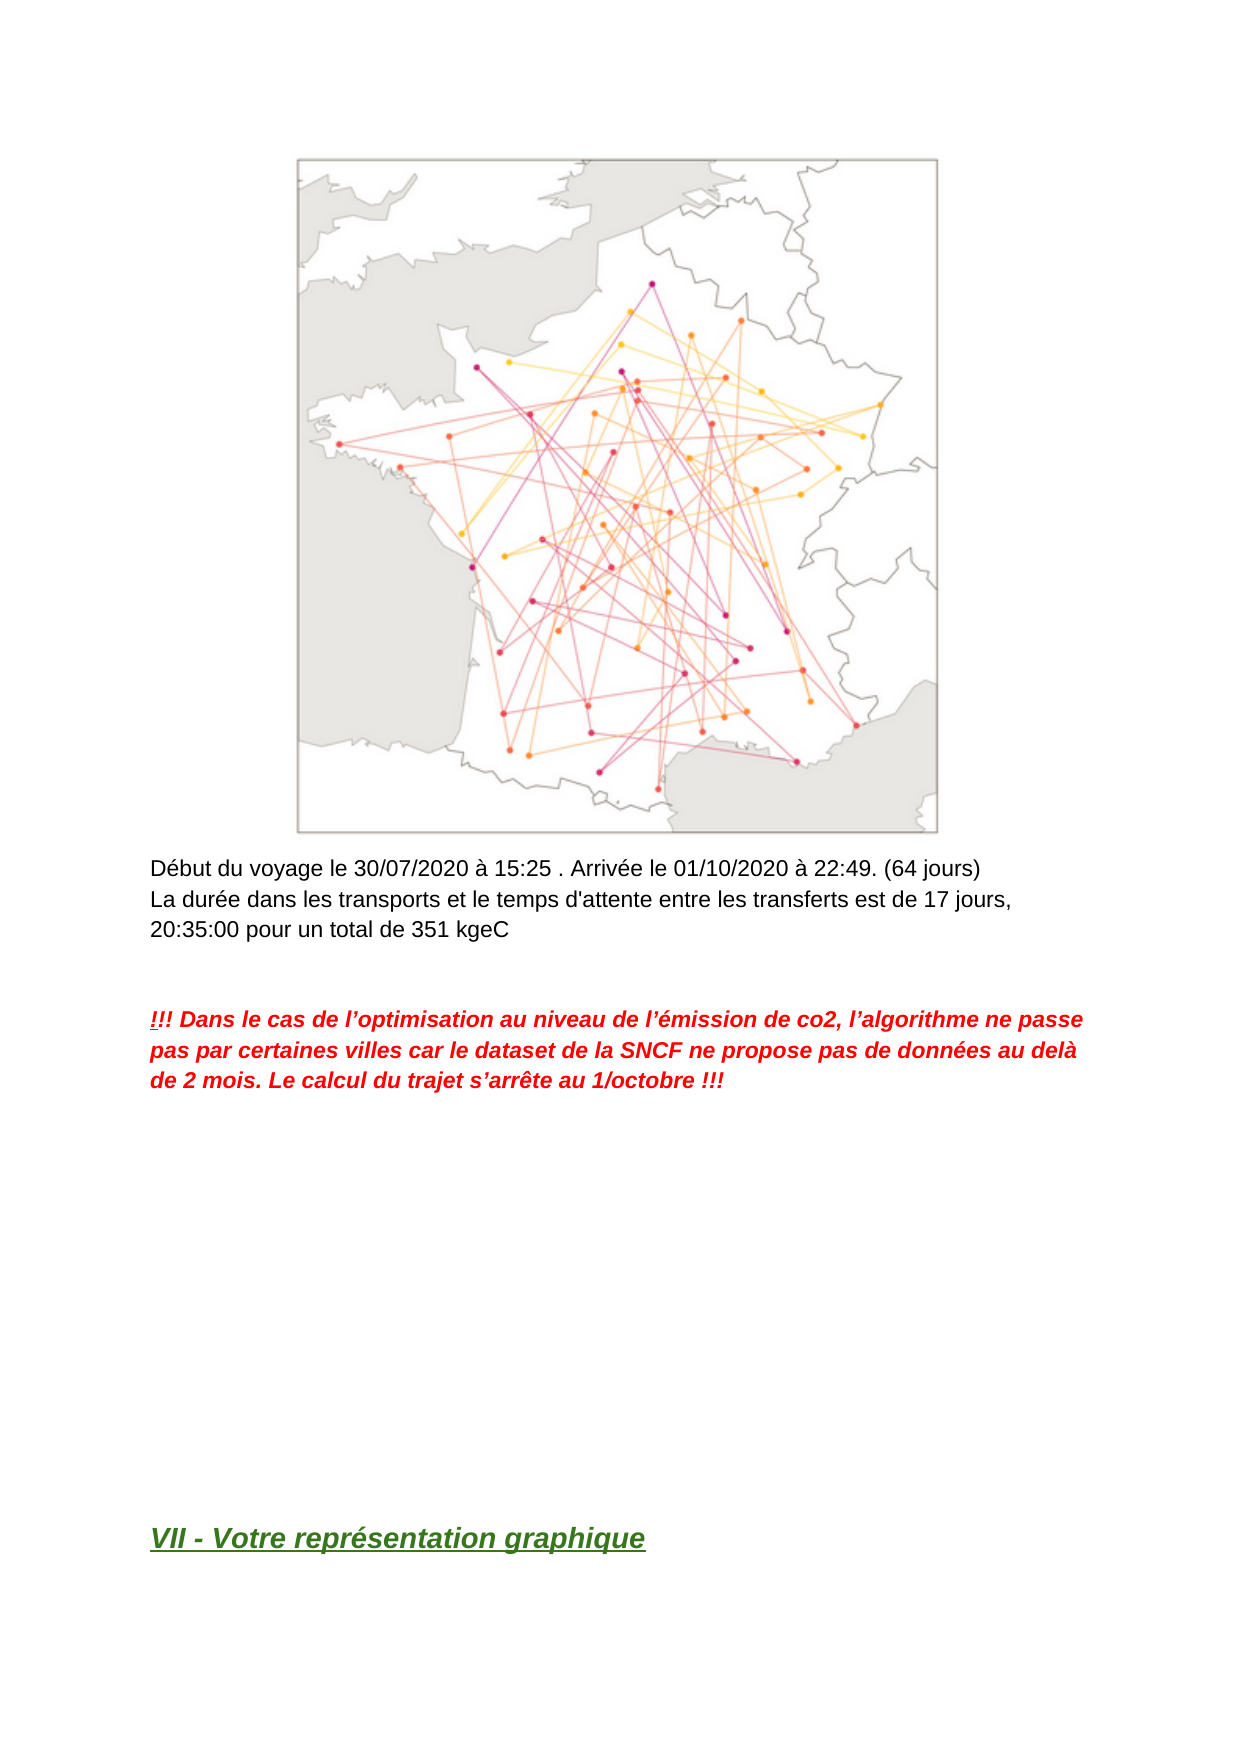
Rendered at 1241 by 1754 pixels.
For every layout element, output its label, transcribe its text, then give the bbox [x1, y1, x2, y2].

text Début du voyage le 30/07/2020 à 15:25 . Arrivée le 01/10/2020 à 22:49. (64 jours) [150, 855, 1090, 882]
text La durée dans les transports et le temps d'attente entre les transferts est de 17 jours, 20:35:00 pour un total de 351 kgeC [150, 886, 1090, 942]
picture [286, 150, 954, 852]
text VII - Votre représentation graphique [150, 1521, 1090, 1554]
text !!! Dans le cas de l’optimisation au niveau de l’émission de co2, l’algorithme ne passe pas par certaines villes car le dataset de la SNCF ne propose pas de données au delà de 2 mois. Le calcul du trajet s’arrête au 1/octobre !!! [150, 1006, 1090, 1093]
